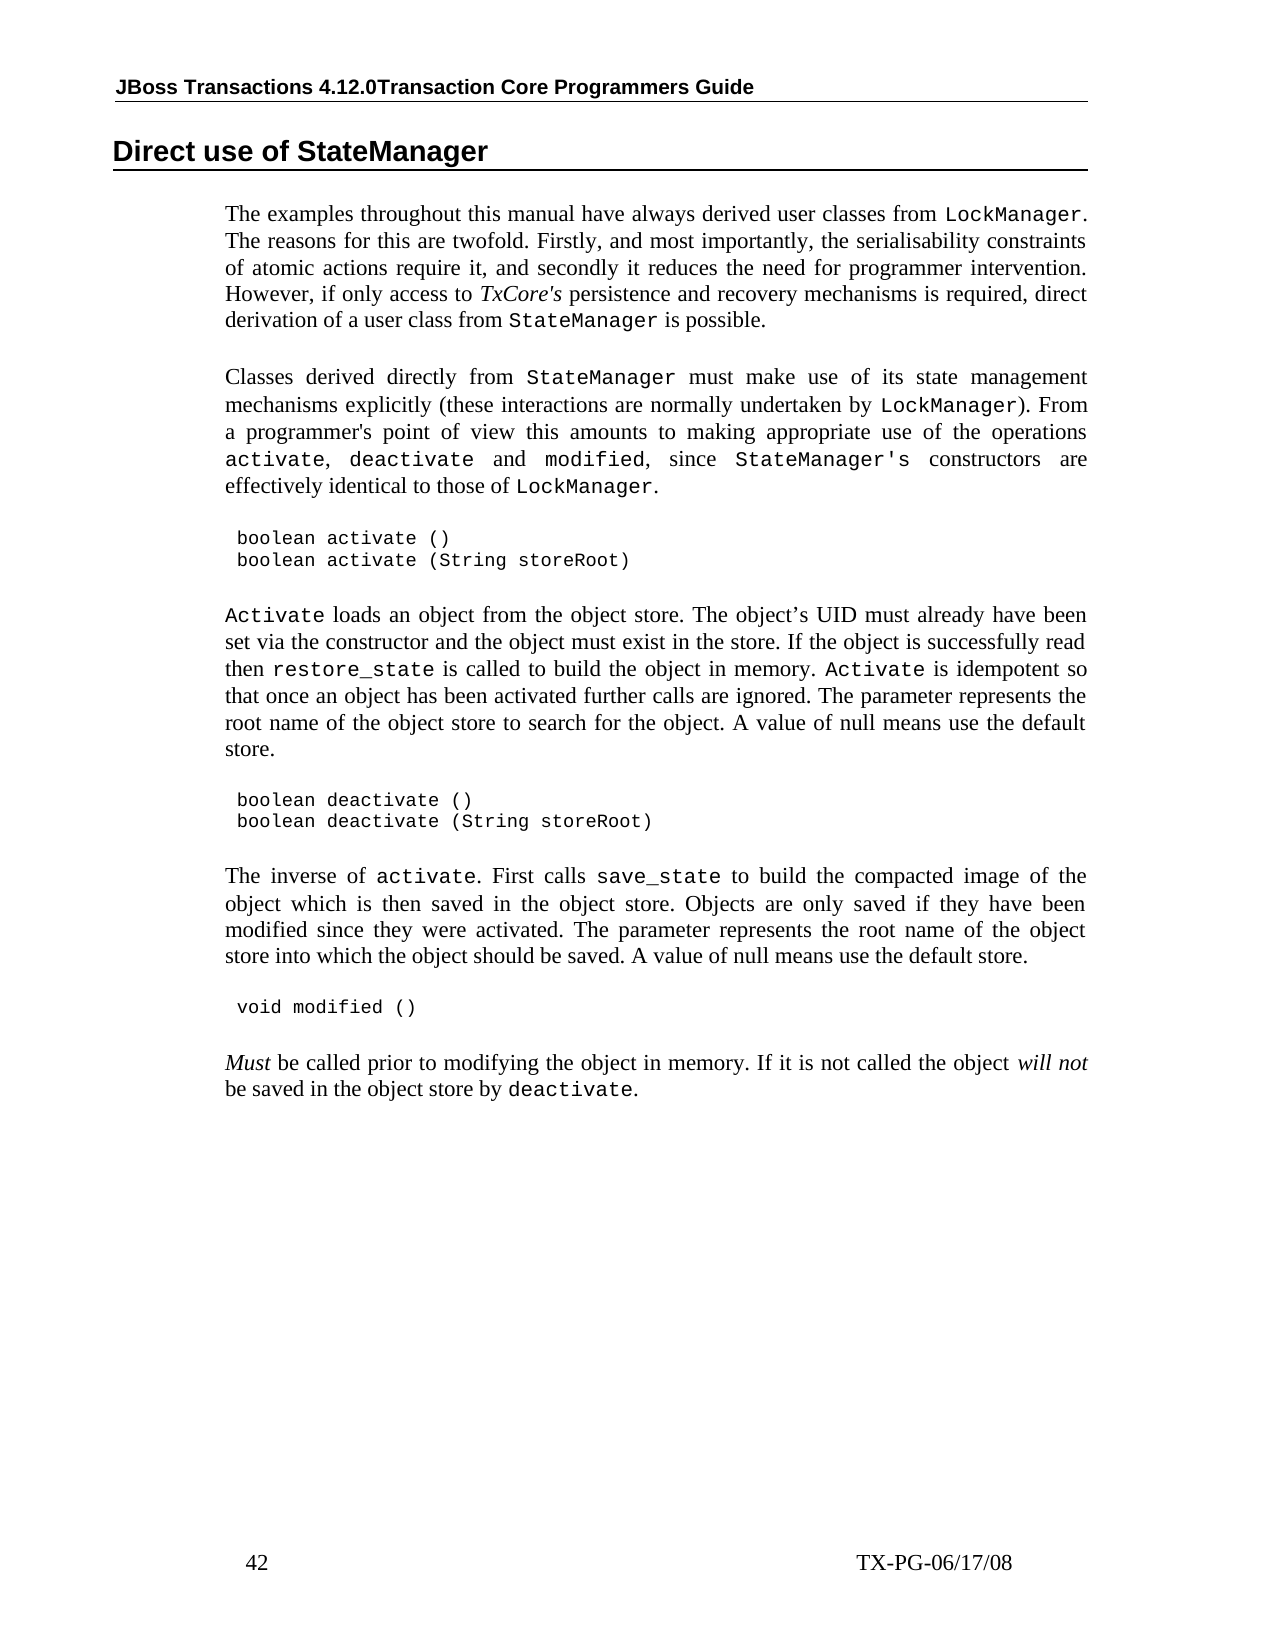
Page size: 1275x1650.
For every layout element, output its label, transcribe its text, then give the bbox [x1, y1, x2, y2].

subtitle Direct use of StateManager [112, 134, 1088, 171]
text boolean activate () boolean activate (String storeRoot) [237, 529, 1088, 572]
text The inverse of activate. First calls save_state to build the compacted image of the object which is then saved in the object store. Objects are only saved if they have been modified since they were activated. The parameter represents the root name of the object store into which the object should be saved. A value of null means use the default store. [225, 862, 1088, 969]
text The examples throughout this manual have always derived user classes from LockManager. The reasons for this are twofold. Firstly, and most importantly, the serialisability constraints of atomic actions require it, and secondly it reduces the need for programmer intervention. However, if only access to TxCore's persistence and recovery mechanisms is required, direct derivation of a user class from StateManager is possible. [225, 200, 1088, 334]
text Activate loads an object from the object store. The object’s UID must already have been set via the constructor and the object must exist in the store. If the object is successfully read then restore_state is called to build the object in memory. Activate is idempotent so that once an object has been activated further calls are ignored. The parameter represents the root name of the object store to search for the object. A value of null means use the default store. [225, 601, 1088, 761]
text void modified () [237, 998, 1088, 1019]
text boolean deactivate () boolean deactivate (String storeRoot) [237, 791, 1088, 833]
text Must be called prior to modifying the object in memory. If it is not called the object will not be saved in the object store by deactivate. [225, 1048, 1088, 1102]
text Classes derived directly from StateManager must make use of its state management mechanisms explicitly (these interactions are normally undertaken by LockManager). From a programmer's point of view this amounts to making appropriate use of the operations activate, deactivate and modified, since StateManager's constructors are effectively identical to those of LockManager. [225, 363, 1088, 500]
